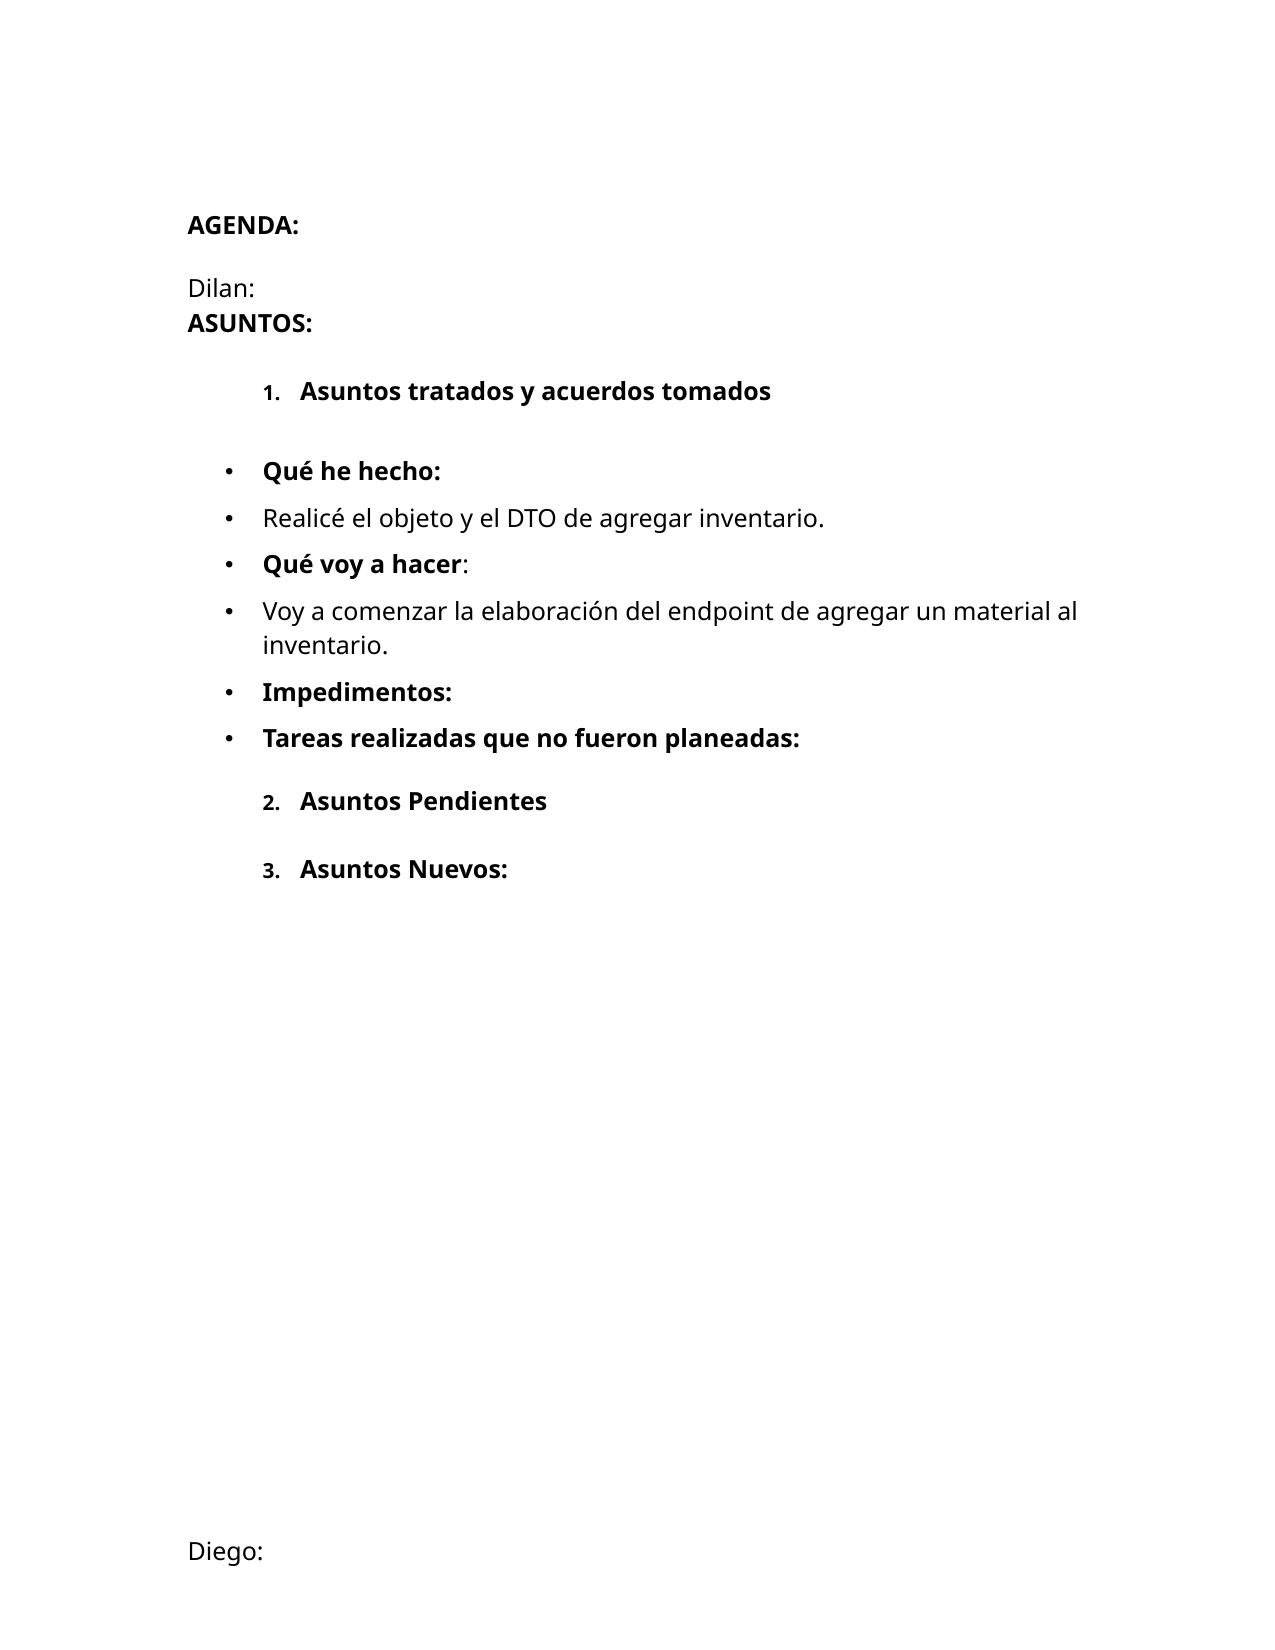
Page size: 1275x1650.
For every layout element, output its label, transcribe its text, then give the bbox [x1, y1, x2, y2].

list Asuntos Pendientes [262, 784, 1087, 818]
list Qué voy a hacer: [225, 547, 1087, 581]
list Asuntos tratados y acuerdos tomados [262, 373, 1087, 407]
text ASUNTOS: [187, 305, 1087, 339]
text AGENDA: [187, 208, 1087, 242]
list Asuntos Nuevos: [262, 852, 1087, 886]
list Qué he hecho: [225, 454, 1087, 488]
list Impedimentos: [225, 674, 1087, 708]
text Diego: [187, 1533, 1087, 1567]
list Tareas realizadas que no fueron planeadas: [225, 721, 1087, 755]
list Realicé el objeto y el DTO de agregar inventario. [225, 501, 1087, 534]
list Voy a comenzar la elaboración del endpoint de agregar un material al inventario. [225, 594, 1087, 662]
text Dilan: [187, 271, 1087, 305]
